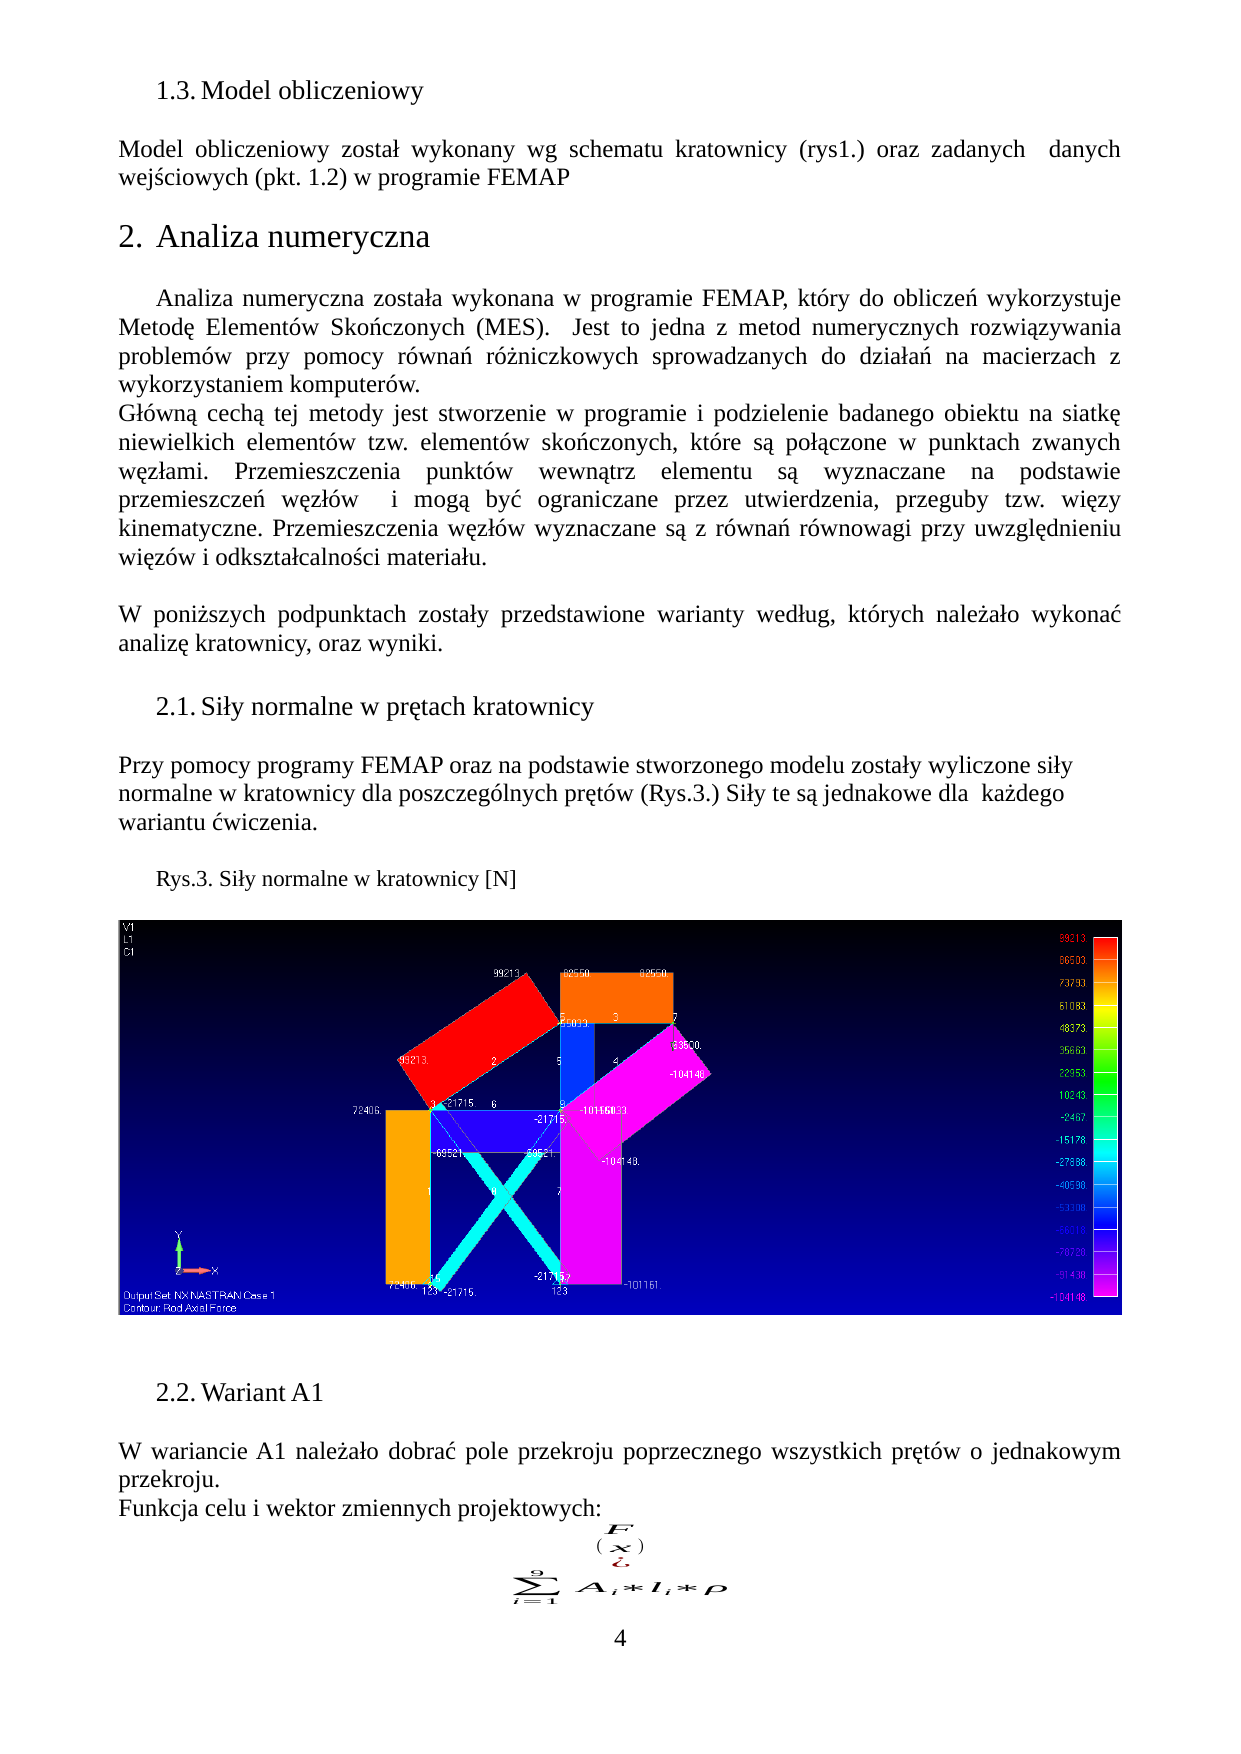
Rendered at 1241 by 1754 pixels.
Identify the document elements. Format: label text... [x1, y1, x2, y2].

list Analiza numeryczna [118, 216, 1122, 254]
text Funkcja celu i wektor zmiennych projektowych: [118, 1493, 1122, 1522]
list Model obliczeniowy [156, 74, 1122, 105]
text W wariancie A1 należało dobrać pole przekroju poprzecznego wszystkich prętów o jednakowym przekroju. [118, 1436, 1122, 1493]
text Rys.3. Siły normalne w kratownicy [N] [156, 865, 1122, 891]
text W poniższych podpunktach zostały przedstawione warianty według, których należało wykonać analizę kratownicy, oraz wyniki. [118, 599, 1122, 657]
list Wariant A1 [156, 1376, 1122, 1407]
text Przy pomocy programy FEMAP oraz na podstawie stworzonego modelu zostały wyliczone siły normalne w kratownicy dla poszczególnych prętów (Rys.3.) Siły te są jednakowe dla każdego wariantu ćwiczenia. [118, 750, 1122, 836]
text Główną cechą tej metody jest stworzenie w programie i podzielenie badanego obiektu na siatkę niewielkich elementów tzw. elementów skończonych, które są połączone w punktach zwanych węzłami. Przemieszczenia punktów wewnątrz elementu są wyznaczane na podstawie przemieszczeń węzłów i mogą być ograniczane przez utwierdzenia, przeguby tzw. więzy kinematyczne. Przemieszczenia węzłów wyznaczane są z równań równowagi przy uwzględnieniu więzów i odkształcalności materiału. [118, 398, 1122, 571]
text Analiza numeryczna została wykonana w programie FEMAP, który do obliczeń wykorzystuje Metodę Elementów Skończonych (MES). Jest to jedna z metod numerycznych rozwiązywania problemów przy pomocy równań różniczkowych sprowadzanych do działań na macierzach z wykorzystaniem komputerów. [118, 283, 1122, 398]
text Model obliczeniowy został wykonany wg schematu kratownicy (rys1.) oraz zadanych danych wejściowych (pkt. 1.2) w programie FEMAP [118, 134, 1122, 191]
list Siły normalne w prętach kratownicy [156, 690, 1122, 721]
